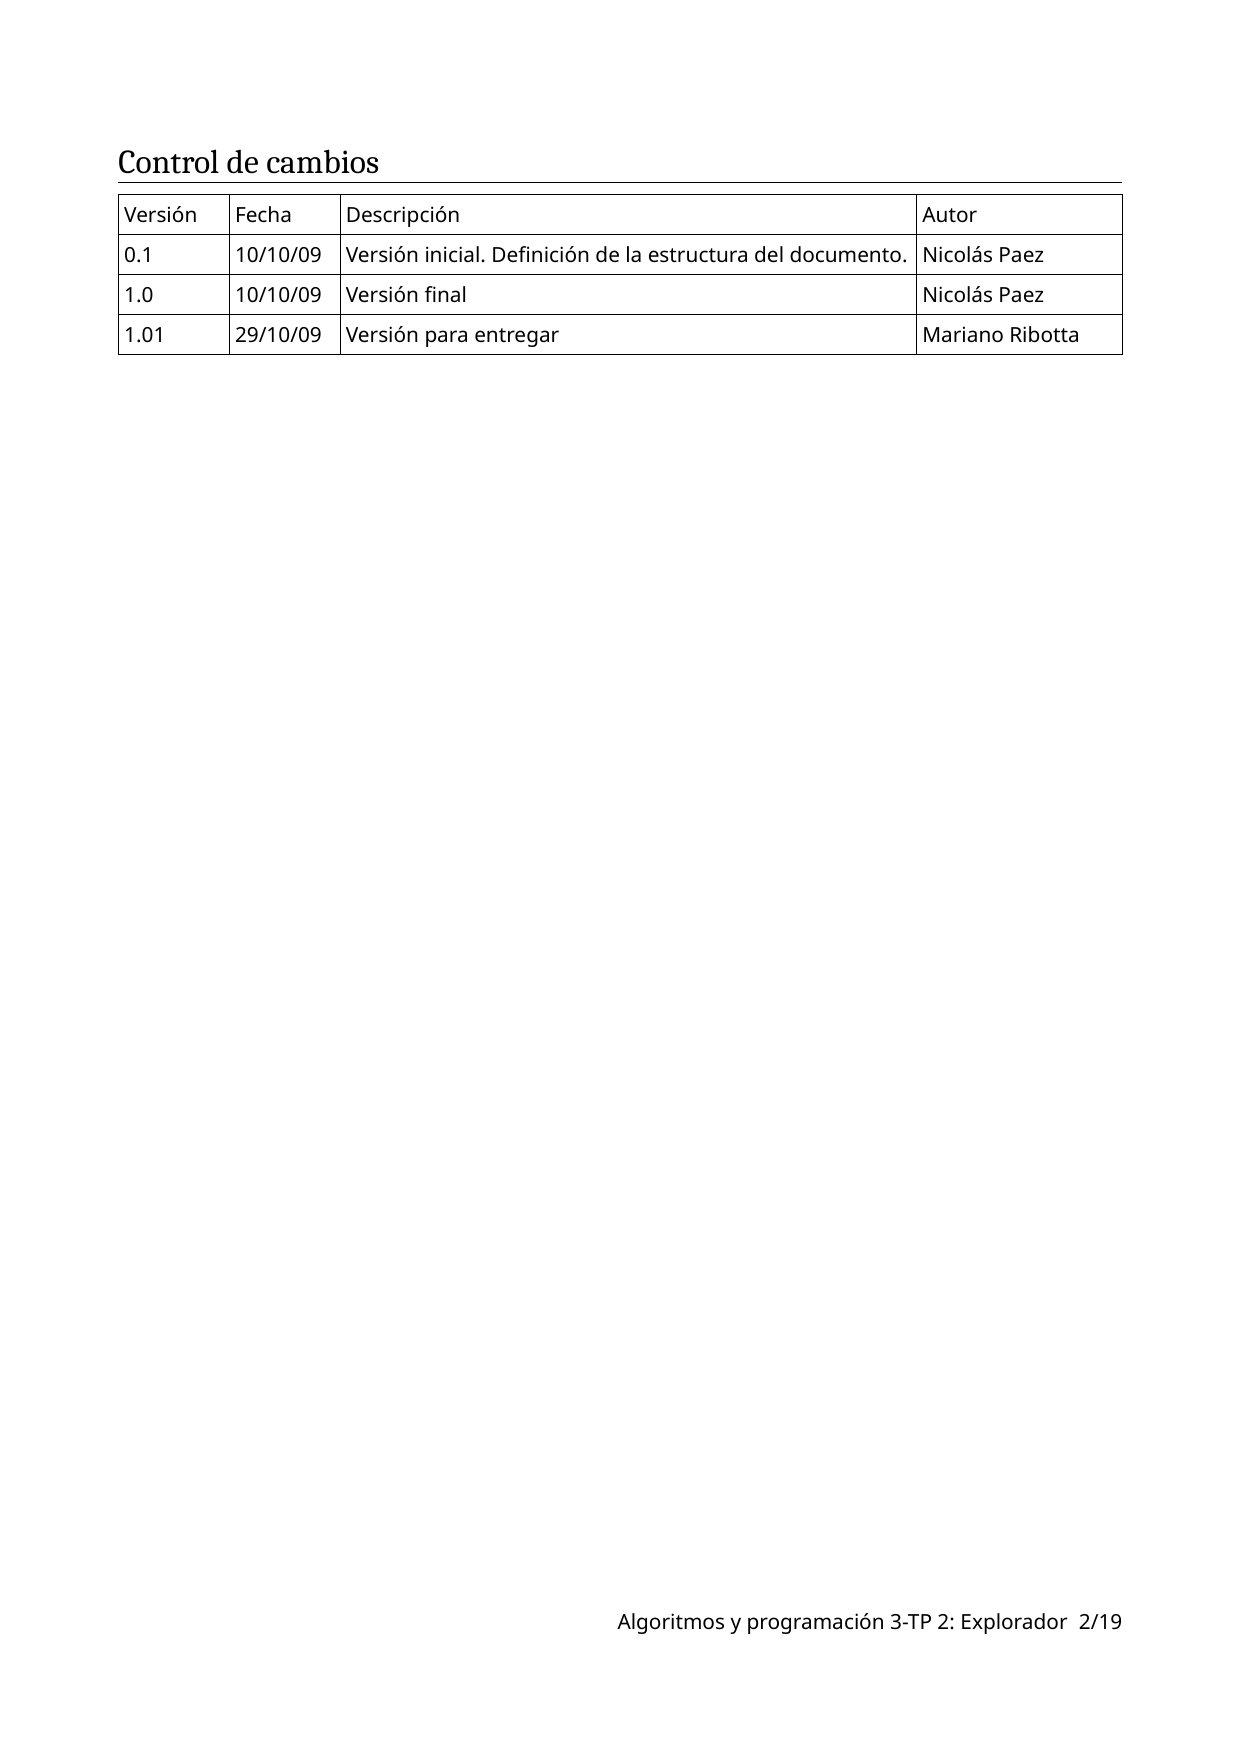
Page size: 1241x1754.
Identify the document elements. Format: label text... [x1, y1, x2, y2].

table_cell Mariano Ribotta [917, 315, 1122, 354]
table_cell 29/10/09 [230, 315, 340, 354]
table_cell Nicolás Paez [917, 275, 1122, 314]
table_header Descripción [341, 195, 916, 234]
table_header Autor [917, 195, 1122, 234]
table_cell Versión final [341, 275, 916, 314]
table_cell 1.01 [119, 315, 229, 354]
table_cell Versión inicial. Definición de la estructura del documento. [341, 235, 916, 274]
table_header Versión [119, 195, 229, 234]
table_cell Nicolás Paez [917, 235, 1122, 274]
table_cell 0.1 [119, 235, 229, 274]
subtitle Control de cambios [118, 143, 1122, 182]
table_cell 10/10/09 [230, 235, 340, 274]
table_cell Versión para entregar [341, 315, 916, 354]
table_cell 1.0 [119, 275, 229, 314]
table_header Fecha [230, 195, 340, 234]
table_cell 10/10/09 [230, 275, 340, 314]
